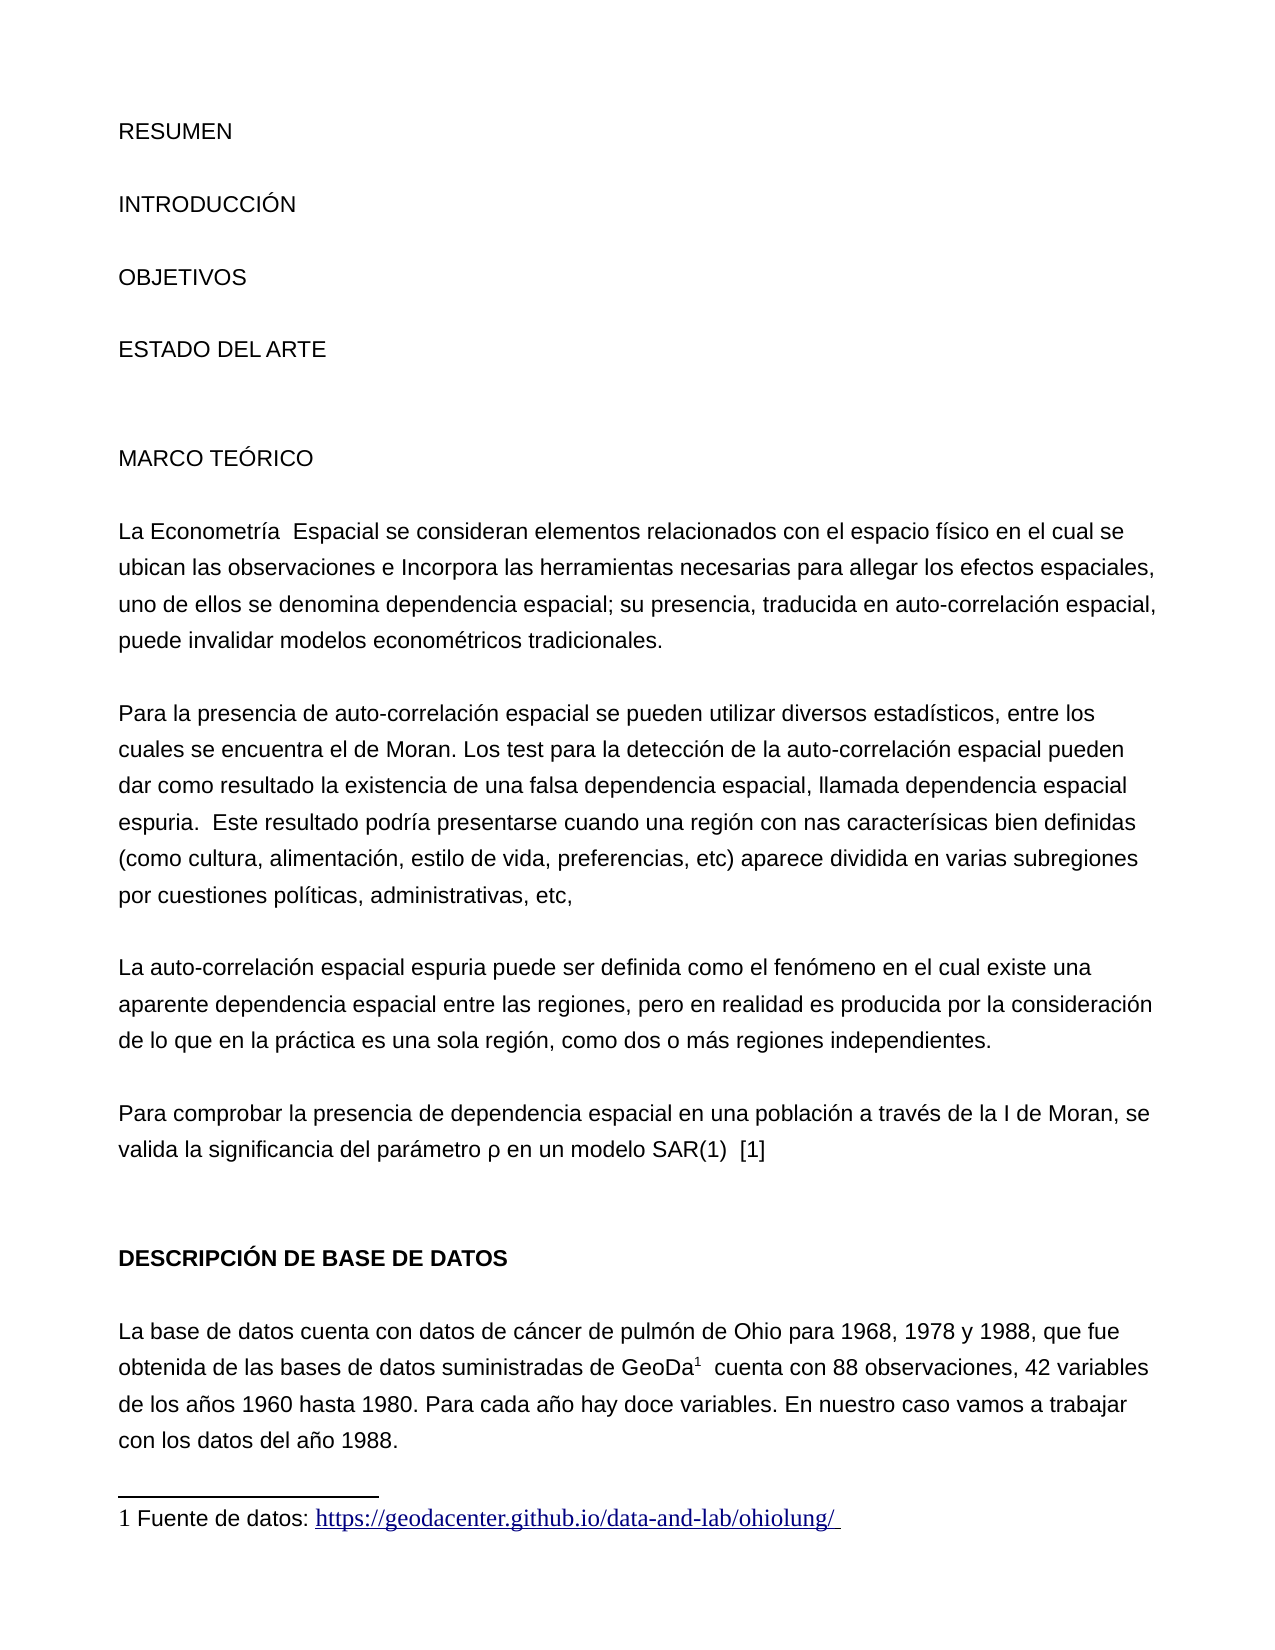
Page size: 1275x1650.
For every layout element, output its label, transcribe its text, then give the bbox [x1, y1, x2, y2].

text La auto-correlación espacial espuria puede ser definida como el fenómeno en el cual existe una aparente dependencia espacial entre las regiones, pero en realidad es producida por la consideración de lo que en la práctica es una sola región, como dos o más regiones independientes. [118, 954, 1157, 1053]
text Fuente de datos: https://geodacenter.github.io/data-and-lab/ohiolung/ [118, 1503, 1157, 1532]
subtitle DESCRIPCIÓN DE BASE DE DATOS [118, 1245, 1157, 1271]
text MARCO TEÓRICO [118, 445, 1157, 472]
text RESUMEN [118, 118, 1157, 144]
text La base de datos cuenta con datos de cáncer de pulmón de Ohio para 1968, 1978 y 1988, que fue obtenida de las bases de datos suministradas de GeoDa cuenta con 88 observaciones, 42 variables de los años 1960 hasta 1980. Para cada año hay doce variables. En nuestro caso vamos a trabajar con los datos del año 1988. [118, 1318, 1157, 1453]
text Para la presencia de auto-correlación espacial se pueden utilizar diversos estadísticos, entre los cuales se encuentra el de Moran. Los test para la detección de la auto-correlación espacial pueden dar como resultado la existencia de una falsa dependencia espacial, llamada dependencia espacial espuria. Este resultado podría presentarse cuando una región con nas caracterísicas bien definidas (como cultura, alimentación, estilo de vida, preferencias, etc) aparece dividida en varias subregiones por cuestiones políticas, administrativas, etc, [118, 700, 1157, 908]
text INTRODUCCIÓN [118, 191, 1157, 217]
text ESTADO DEL ARTE [118, 336, 1157, 363]
text Para comprobar la presencia de dependencia espacial en una población a través de la I de Moran, se valida la significancia del parámetro ρ en un modelo SAR(1) [1] [118, 1100, 1157, 1162]
text OBJETIVOS [118, 263, 1157, 290]
text La Econometría Espacial se consideran elementos relacionados con el espacio físico en el cual se ubican las observaciones e Incorpora las herramientas necesarias para allegar los efectos espaciales, uno de ellos se denomina dependencia espacial; su presencia, traducida en auto-correlación espacial, puede invalidar modelos econométricos tradicionales. [118, 518, 1157, 653]
